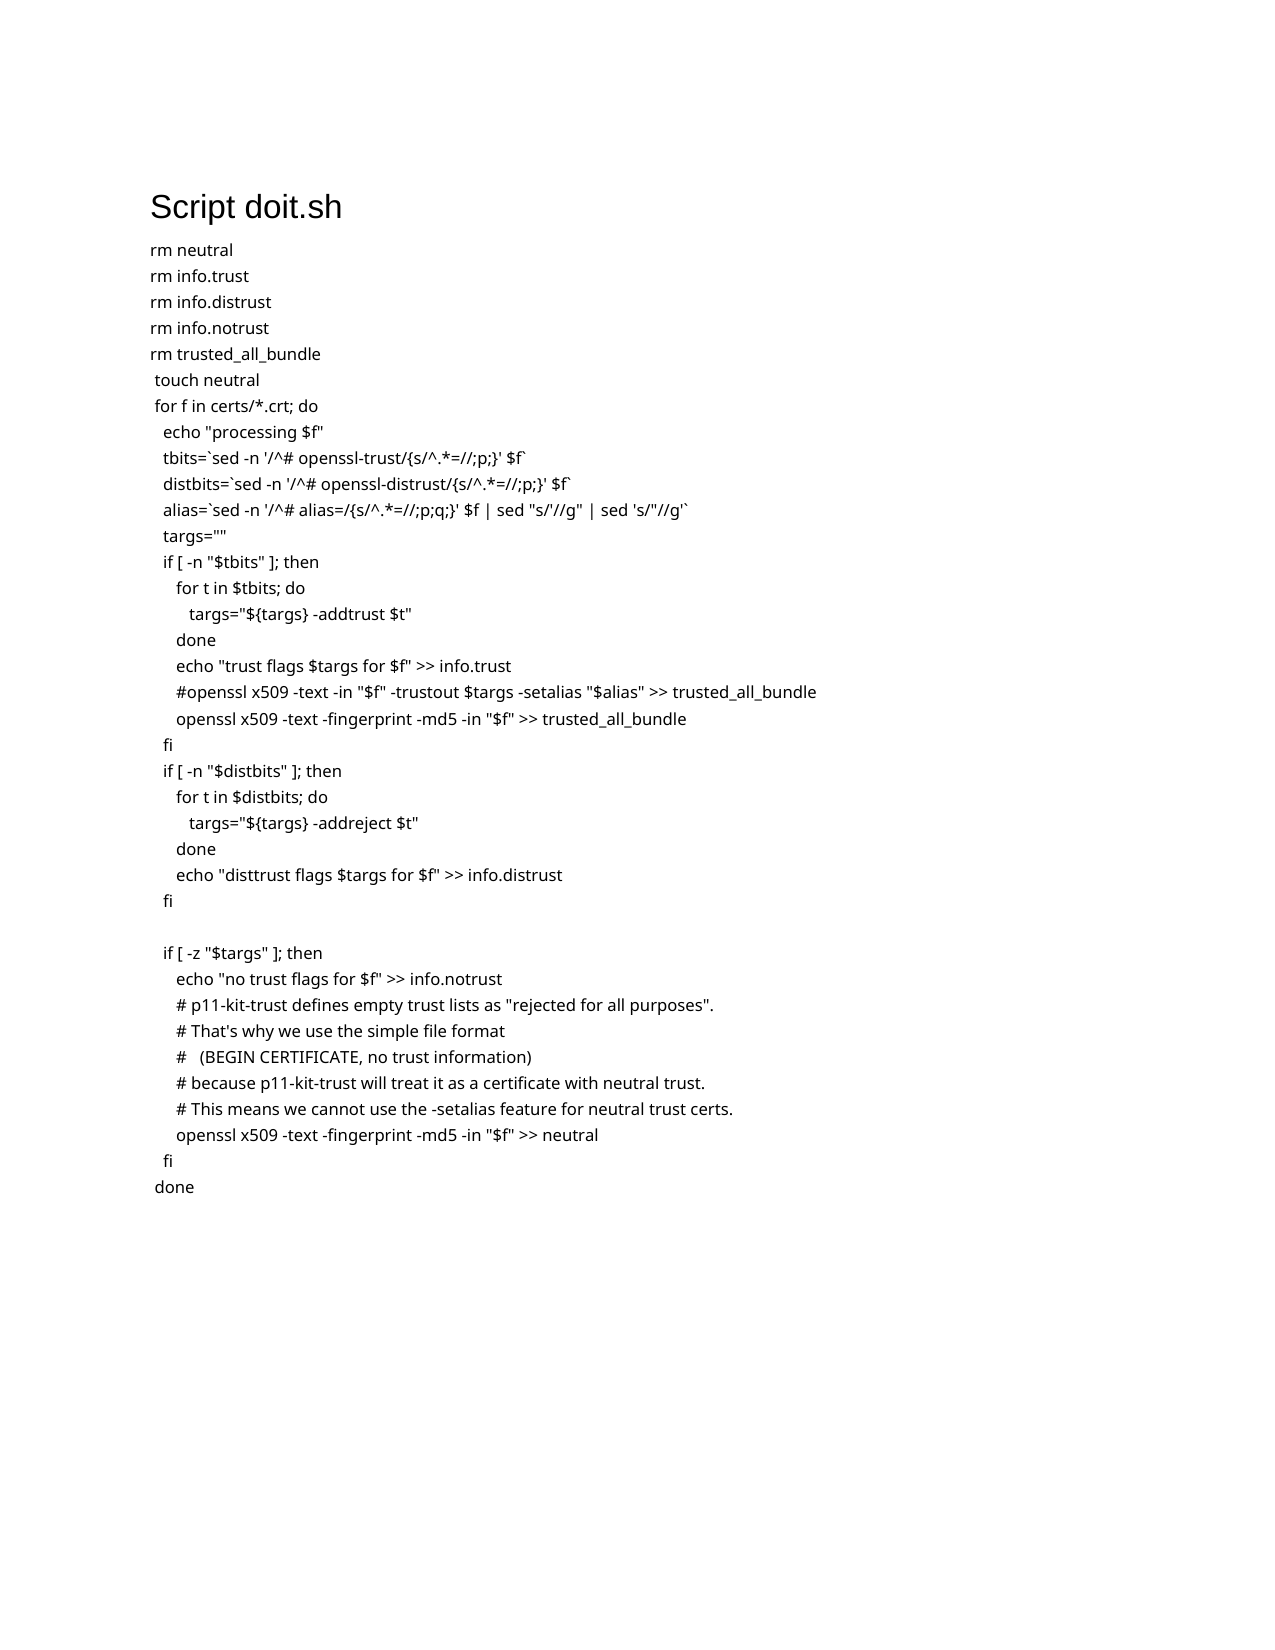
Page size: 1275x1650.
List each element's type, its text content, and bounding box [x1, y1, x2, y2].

subtitle Script doit.sh [150, 187, 1125, 226]
text rm neutral rm info.trust rm info.distrust rm info.notrust rm trusted_all_bundle touch neutral for f in certs/*.crt; do echo "processing $f" tbits=`sed -n '/^# openssl-trust/{s/^.*=//;p;}' $f` distbits=`sed -n '/^# openssl-distrust/{s/^.*=//;p;}' $f` alias=`sed -n '/^# alias=/{s/^.*=//;p;q;}' $f | sed "s/'//g" | sed 's/"//g'` targs="" if [ -n "$tbits" ]; then for t in $tbits; do targs="${targs} -addtrust $t" done echo "trust flags $targs for $f" >> info.trust #openssl x509 -text -in "$f" -trustout $targs -setalias "$alias" >> trusted_all_bundle openssl x509 -text -fingerprint -md5 -in "$f" >> trusted_all_bundle fi if [ -n "$distbits" ]; then for t in $distbits; do targs="${targs} -addreject $t" done echo "disttrust flags $targs for $f" >> info.distrust fi if [ -z "$targs" ]; then echo "no trust flags for $f" >> info.notrust # p11-kit-trust defines empty trust lists as "rejected for all purposes". # That's why we use the simple file format # (BEGIN CERTIFICATE, no trust information) # because p11-kit-trust will treat it as a certificate with neutral trust. # This means we cannot use the -setalias feature for neutral trust certs. openssl x509 -text -fingerprint -md5 -in "$f" >> neutral fi done [150, 238, 1125, 1229]
